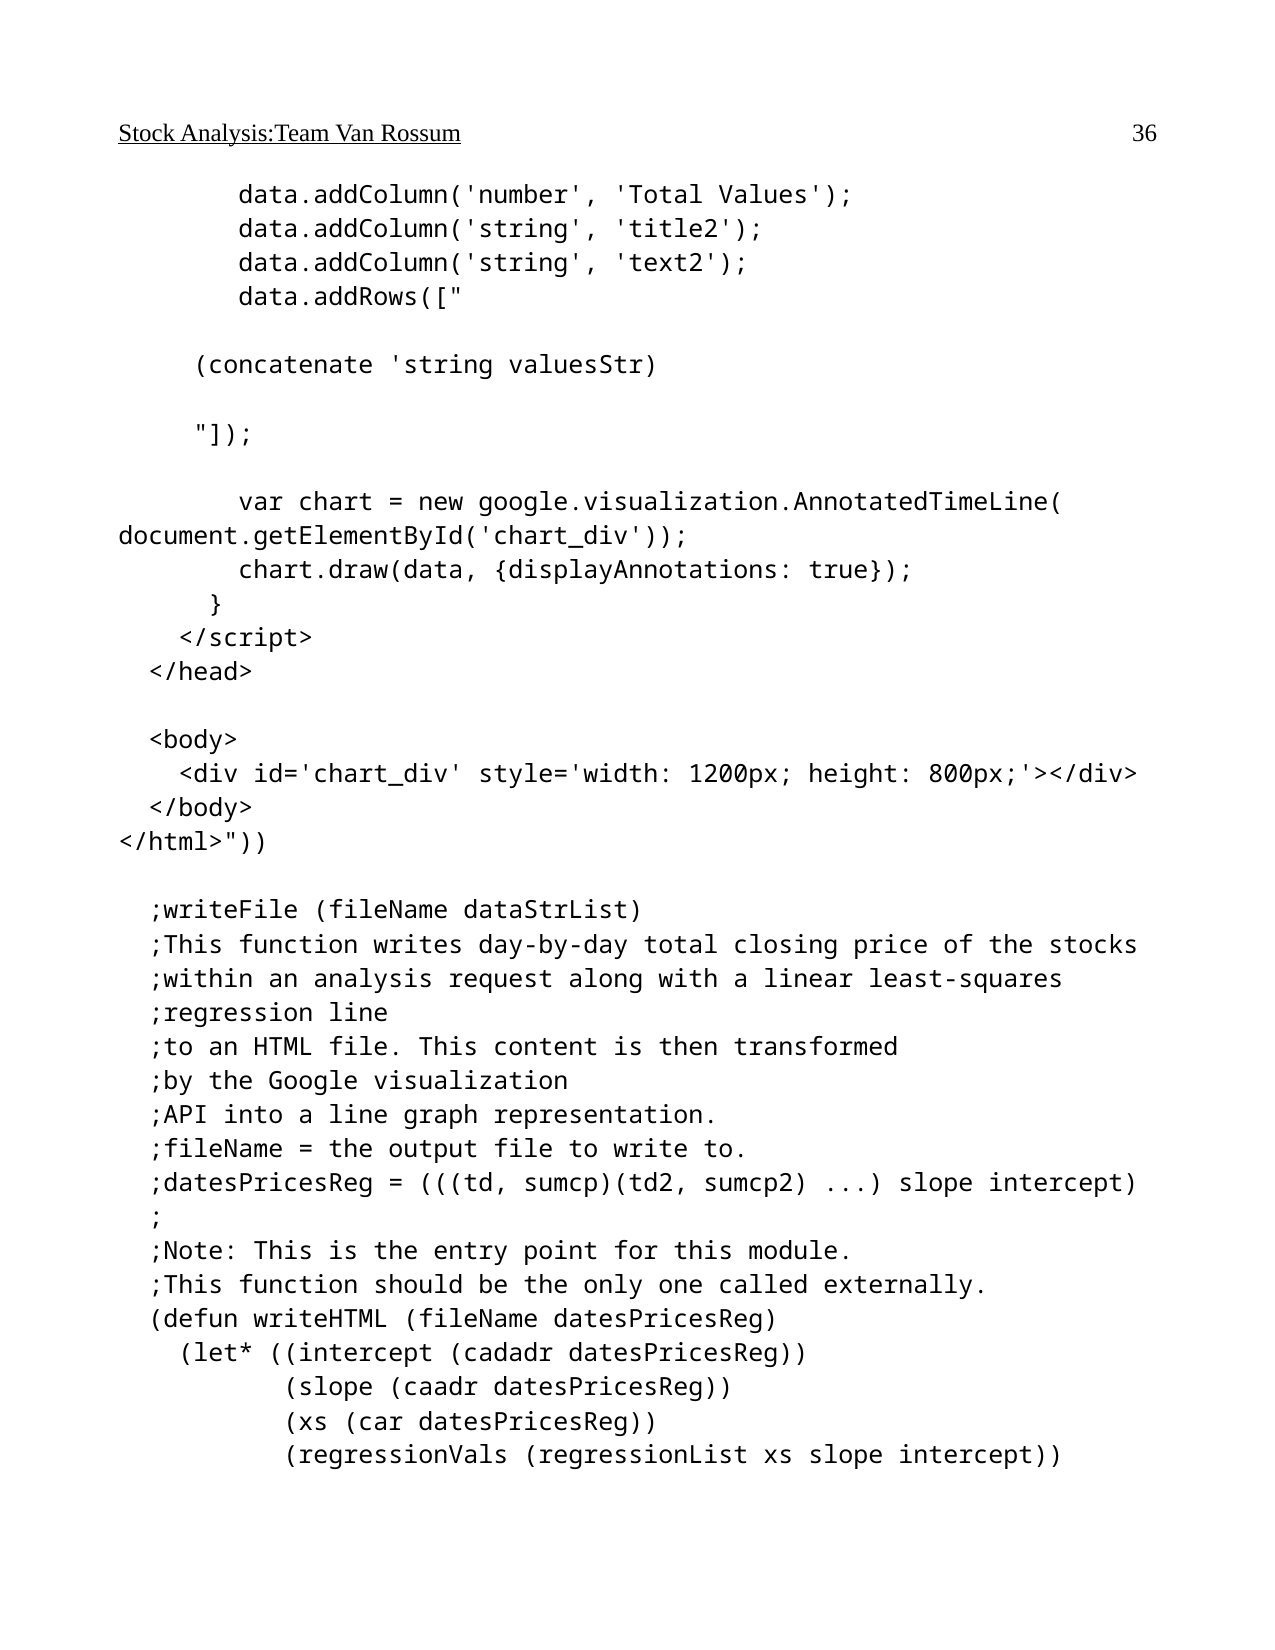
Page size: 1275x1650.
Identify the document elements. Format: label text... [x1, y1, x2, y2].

text (slope (caadr datesPricesReg)) [118, 1369, 1157, 1403]
text (defun writeHTML (fileName datesPricesReg) [118, 1301, 1157, 1335]
text data.addColumn('string', 'title2'); [118, 211, 1157, 245]
text data.addRows([" [118, 279, 1157, 313]
text (xs (car datesPricesReg)) [118, 1403, 1157, 1437]
text ;within an analysis request along with a linear least-squares [118, 960, 1157, 994]
text document.getElementById('chart_div')); [118, 517, 1157, 552]
text var chart = new google.visualization.AnnotatedTimeLine( [118, 483, 1157, 517]
text chart.draw(data, {displayAnnotations: true}); [118, 552, 1157, 586]
text </head> [118, 654, 1157, 688]
text "]); [118, 415, 1157, 449]
text ;fileName = the output file to write to. [118, 1131, 1157, 1165]
text data.addColumn('string', 'text2'); [118, 245, 1157, 279]
text ;This function writes day-by-day total closing price of the stocks [118, 926, 1157, 960]
text <body> [118, 722, 1157, 756]
text ;This function should be the only one called externally. [118, 1267, 1157, 1301]
text (regressionVals (regressionList xs slope intercept)) [118, 1437, 1157, 1471]
text data.addColumn('number', 'Total Values'); [118, 177, 1157, 211]
text ;datesPricesReg = (((td, sumcp)(td2, sumcp2) ...) slope intercept) [118, 1165, 1157, 1199]
text (let* ((intercept (cadadr datesPricesReg)) [118, 1335, 1157, 1369]
text (concatenate 'string valuesStr) [118, 347, 1157, 381]
text ;to an HTML file. This content is then transformed [118, 1028, 1157, 1062]
text ;by the Google visualization [118, 1062, 1157, 1097]
text </body> [118, 790, 1157, 824]
text ;writeFile (fileName dataStrList) [118, 892, 1157, 926]
text ; [118, 1199, 1157, 1233]
text </script> [118, 620, 1157, 654]
text ;API into a line graph representation. [118, 1097, 1157, 1131]
text } [118, 586, 1157, 620]
text ;Note: This is the entry point for this module. [118, 1233, 1157, 1267]
text </html>")) [118, 824, 1157, 858]
text ;regression line [118, 994, 1157, 1028]
text <div id='chart_div' style='width: 1200px; height: 800px;'></div> [118, 756, 1157, 790]
